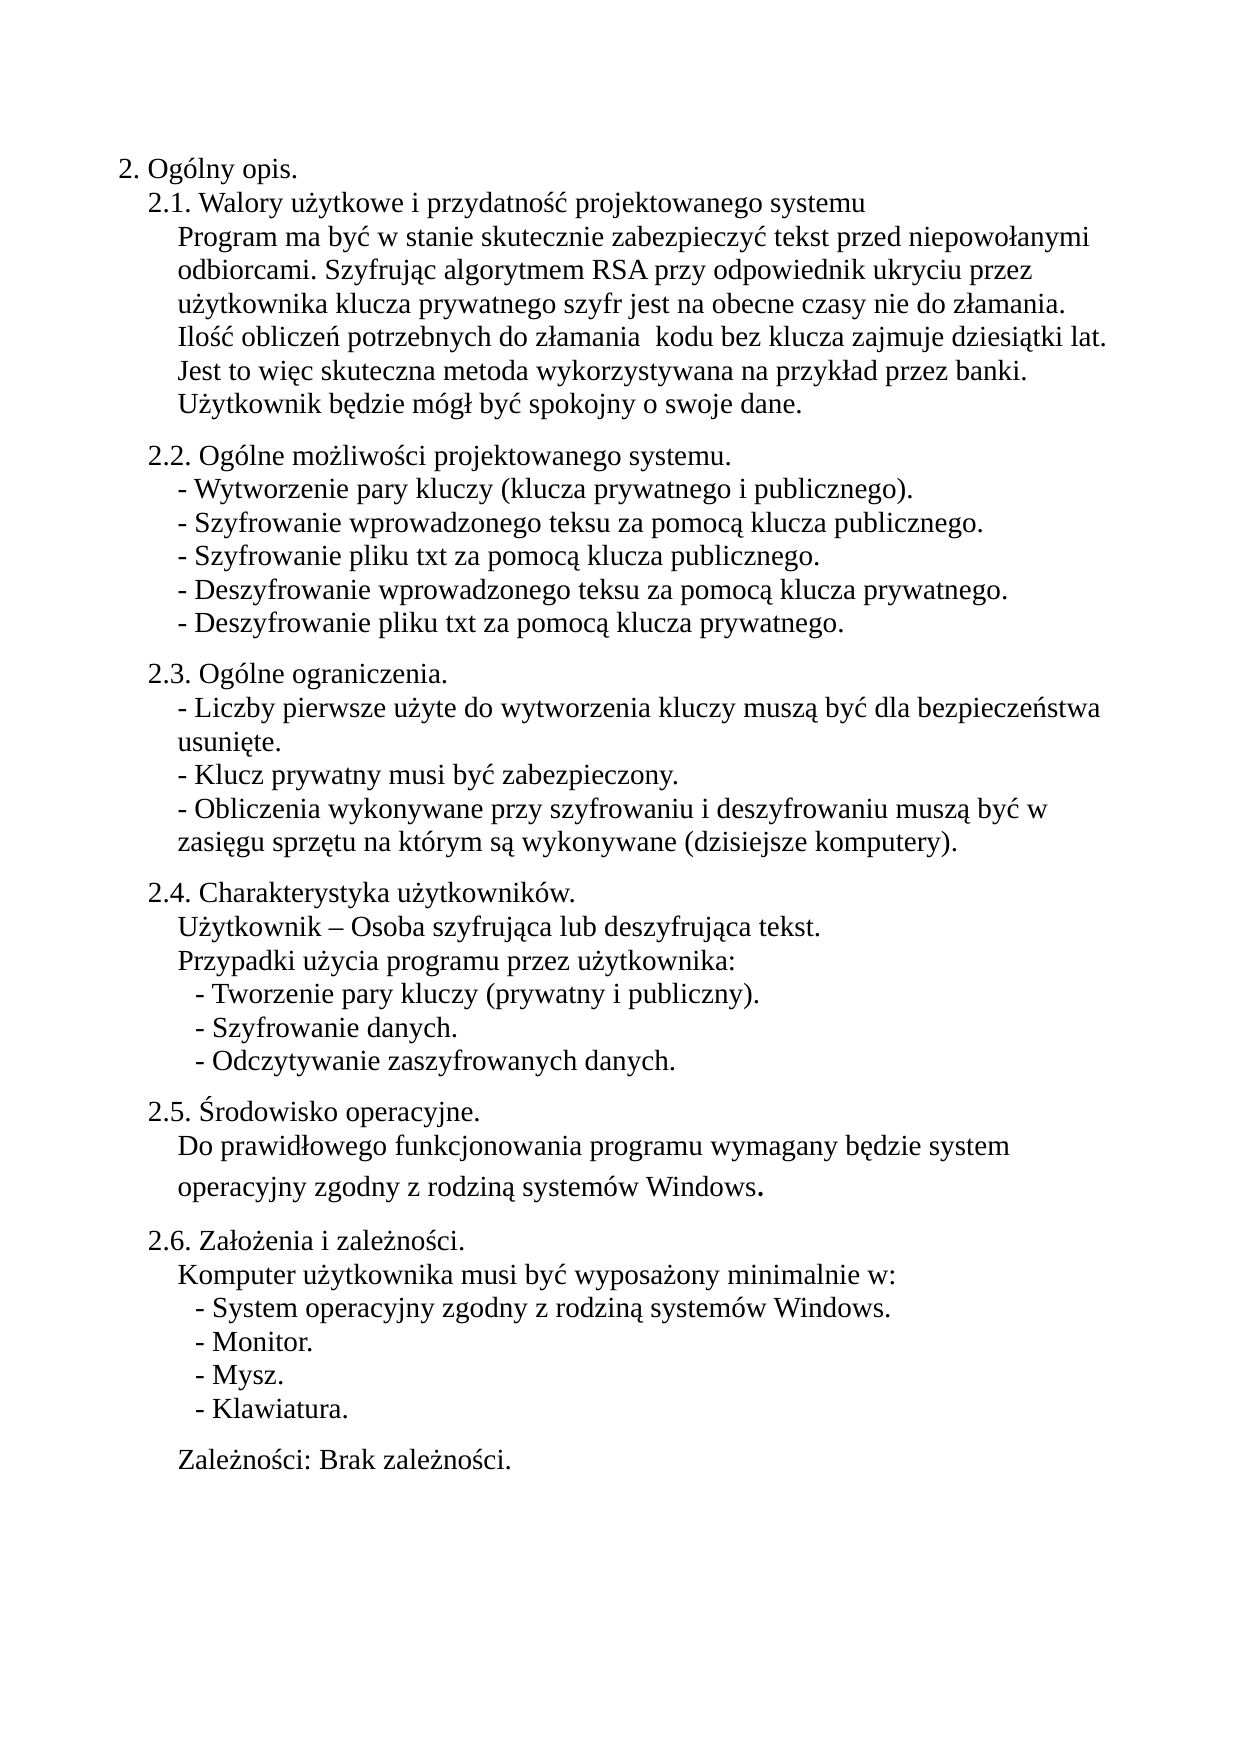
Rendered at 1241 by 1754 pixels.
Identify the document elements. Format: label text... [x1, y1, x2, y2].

text - Odczytywanie zaszyfrowanych danych. [195, 1043, 1122, 1077]
text 2.3. Ogólne ograniczenia. [148, 657, 1122, 690]
text - Klucz prywatny musi być zabezpieczony. [177, 757, 1122, 791]
text - Szyfrowanie wprowadzonego teksu za pomocą klucza publicznego. [177, 505, 1122, 538]
text - Szyfrowanie pliku txt za pomocą klucza publicznego. [177, 538, 1122, 572]
text Użytkownik – Osoba szyfrująca lub deszyfrująca tekst. [177, 909, 1122, 943]
text Przypadki użycia programu przez użytkownika: [177, 943, 1122, 976]
text Komputer użytkownika musi być wyposażony minimalnie w: [177, 1257, 1122, 1290]
text 2.6. Założenia i zależności. [148, 1223, 1122, 1257]
text - Liczby pierwsze użyte do wytworzenia kluczy muszą być dla bezpieczeństwa [177, 690, 1122, 724]
text - Deszyfrowanie wprowadzonego teksu za pomocą klucza prywatnego. [177, 572, 1122, 605]
text Program ma być w stanie skutecznie zabezpieczyć tekst przed niepowołanymi odbiorcami. Szyfrując algorytmem RSA przy odpowiednik ukryciu przez użytkownika klucza prywatnego szyfr jest na obecne czasy nie do złamania. Ilość obliczeń potrzebnych do złamania kodu bez klucza zajmuje dziesiątki lat. Jest to więc skuteczna metoda wykorzystywana na przykład przez banki. Użytkownik będzie mógł być spokojny o swoje dane. [177, 219, 1122, 420]
text usunięte. [177, 724, 1122, 757]
text - Tworzenie pary kluczy (prywatny i publiczny). - Szyfrowanie danych. [195, 976, 1122, 1043]
text - Klawiatura. [195, 1391, 1122, 1424]
text 2.1. Walory użytkowe i przydatność projektowanego systemu [148, 185, 1122, 219]
text 2.4. Charakterystyka użytkowników. [148, 876, 1122, 909]
text - System operacyjny zgodny z rodziną systemów Windows. [195, 1290, 1122, 1324]
text - Wytworzenie pary kluczy (klucza prywatnego i publicznego). [177, 471, 1122, 505]
text - Monitor. [195, 1324, 1122, 1357]
text - Deszyfrowanie pliku txt za pomocą klucza prywatnego. [177, 605, 1122, 639]
text 2.5. Środowisko operacyjne. [148, 1094, 1122, 1128]
text 2. Ogólny opis. [118, 152, 1122, 185]
text - Mysz. [195, 1357, 1122, 1391]
text 2.2. Ogólne możliwości projektowanego systemu. [148, 438, 1122, 471]
text Zależności: Brak zależności. [177, 1442, 1122, 1476]
text - Obliczenia wykonywane przy szyfrowaniu i deszyfrowaniu muszą być w zasięgu sprzętu na którym są wykonywane (dzisiejsze komputery). [177, 791, 1122, 858]
text Do prawidłowego funkcjonowania programu wymagany będzie system operacyjny zgodny z rodziną systemów Windows. [177, 1128, 1122, 1206]
